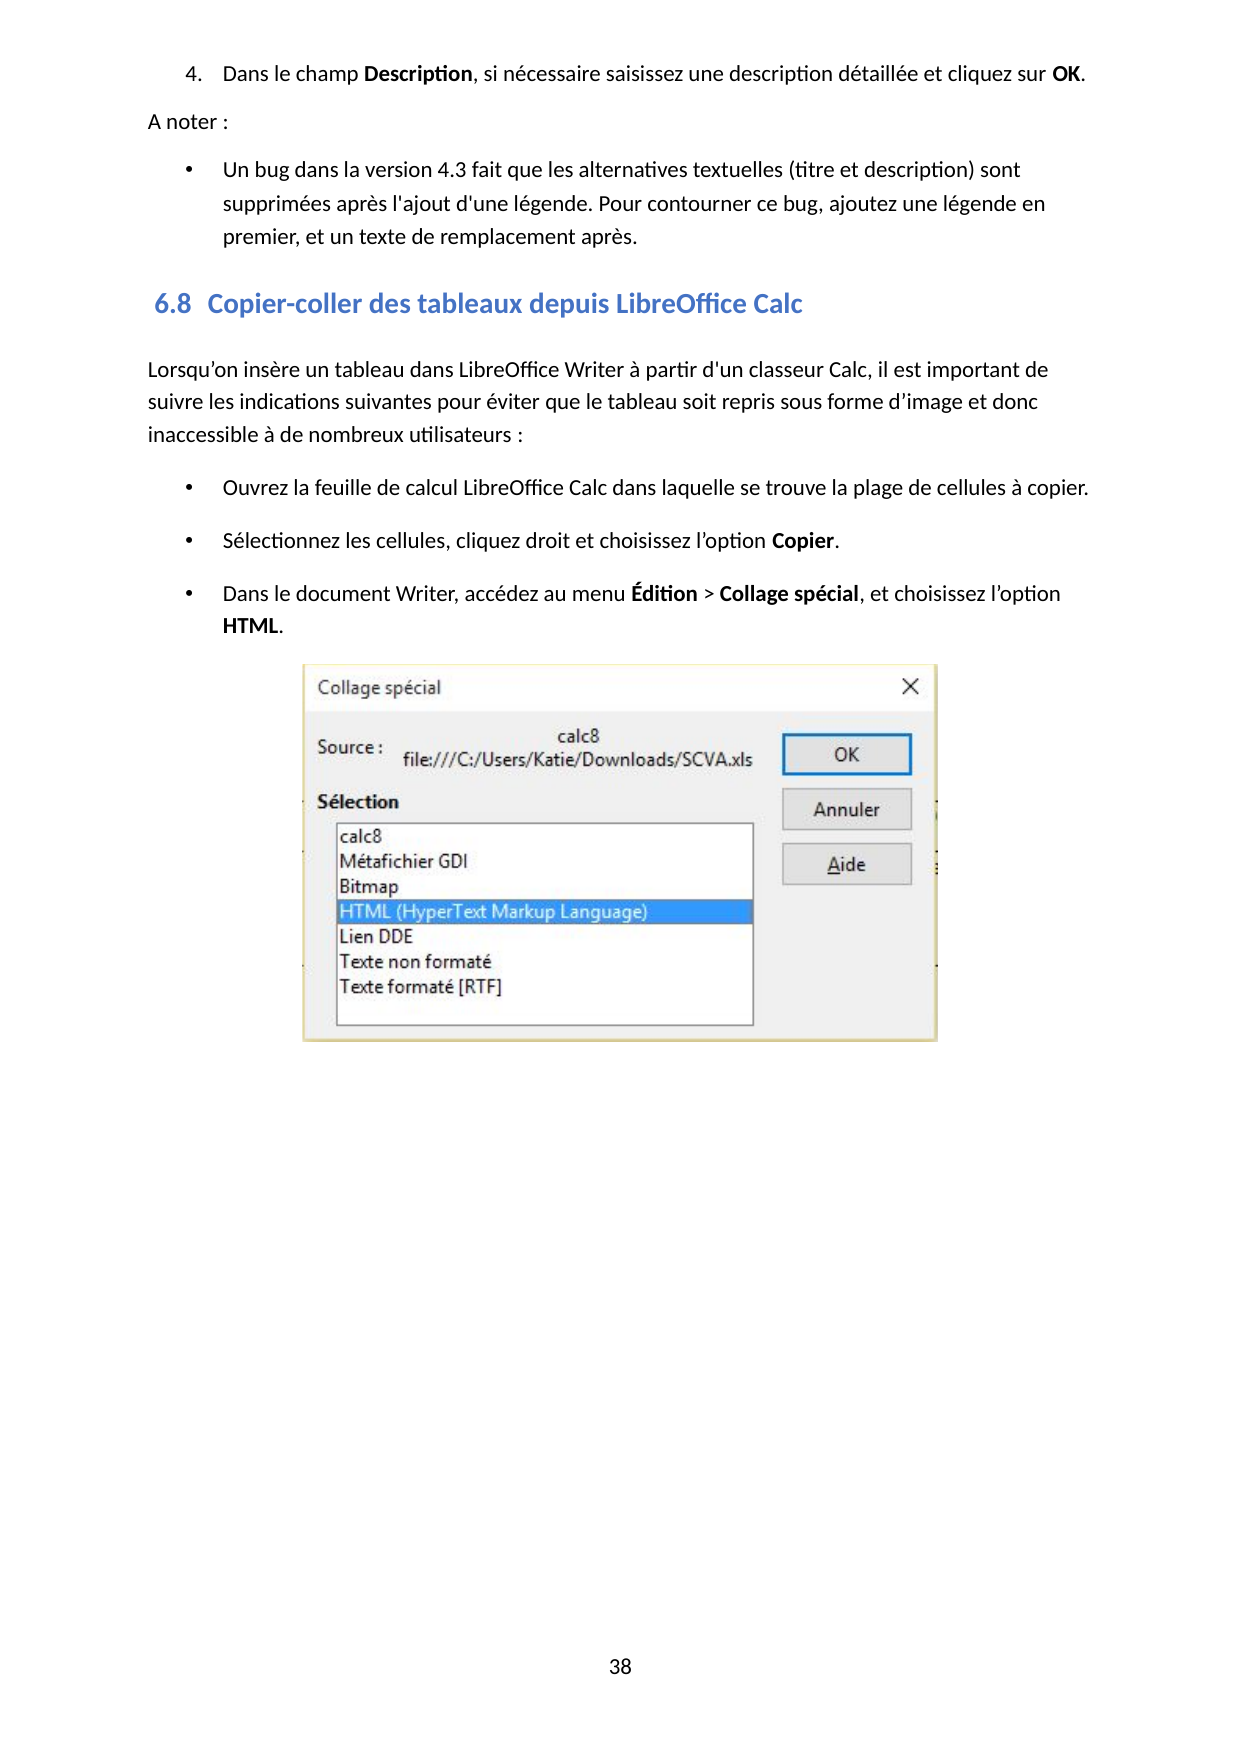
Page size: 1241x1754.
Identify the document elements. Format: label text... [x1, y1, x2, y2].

list Dans le document Writer, accédez au menu Édition > Collage spécial, et choisissez l’option HTML. [185, 579, 1093, 639]
text A noter : [148, 107, 1093, 135]
picture [302, 664, 938, 1042]
list Ouvrez la feuille de calcul LibreOffice Calc dans laquelle se trouve la plage de cellules à copier. [185, 473, 1093, 501]
list Un bug dans la version 4.3 fait que les alternatives textuelles (titre et description) sont supprimées après l'ajout d'une légende. Pour contourner ce bug, ajoutez une légende en premier, et un texte de remplacement après. [185, 155, 1093, 250]
list Sélectionnez les cellules, cliquez droit et choisissez l’option Copier. [185, 526, 1093, 554]
list Dans le champ Description, si nécessaire saisissez une description détaillée et cliquez sur OK. [185, 59, 1093, 87]
subtitle Copier-coller des tableaux depuis LibreOffice Calc [148, 285, 1093, 321]
text Lorsqu’on insère un tableau dans LibreOffice Writer à partir d'un classeur Calc, il est important de suivre les indications suivantes pour éviter que le tableau soit repris sous forme d’image et donc inaccessible à de nombreux utilisateurs : [148, 355, 1093, 448]
